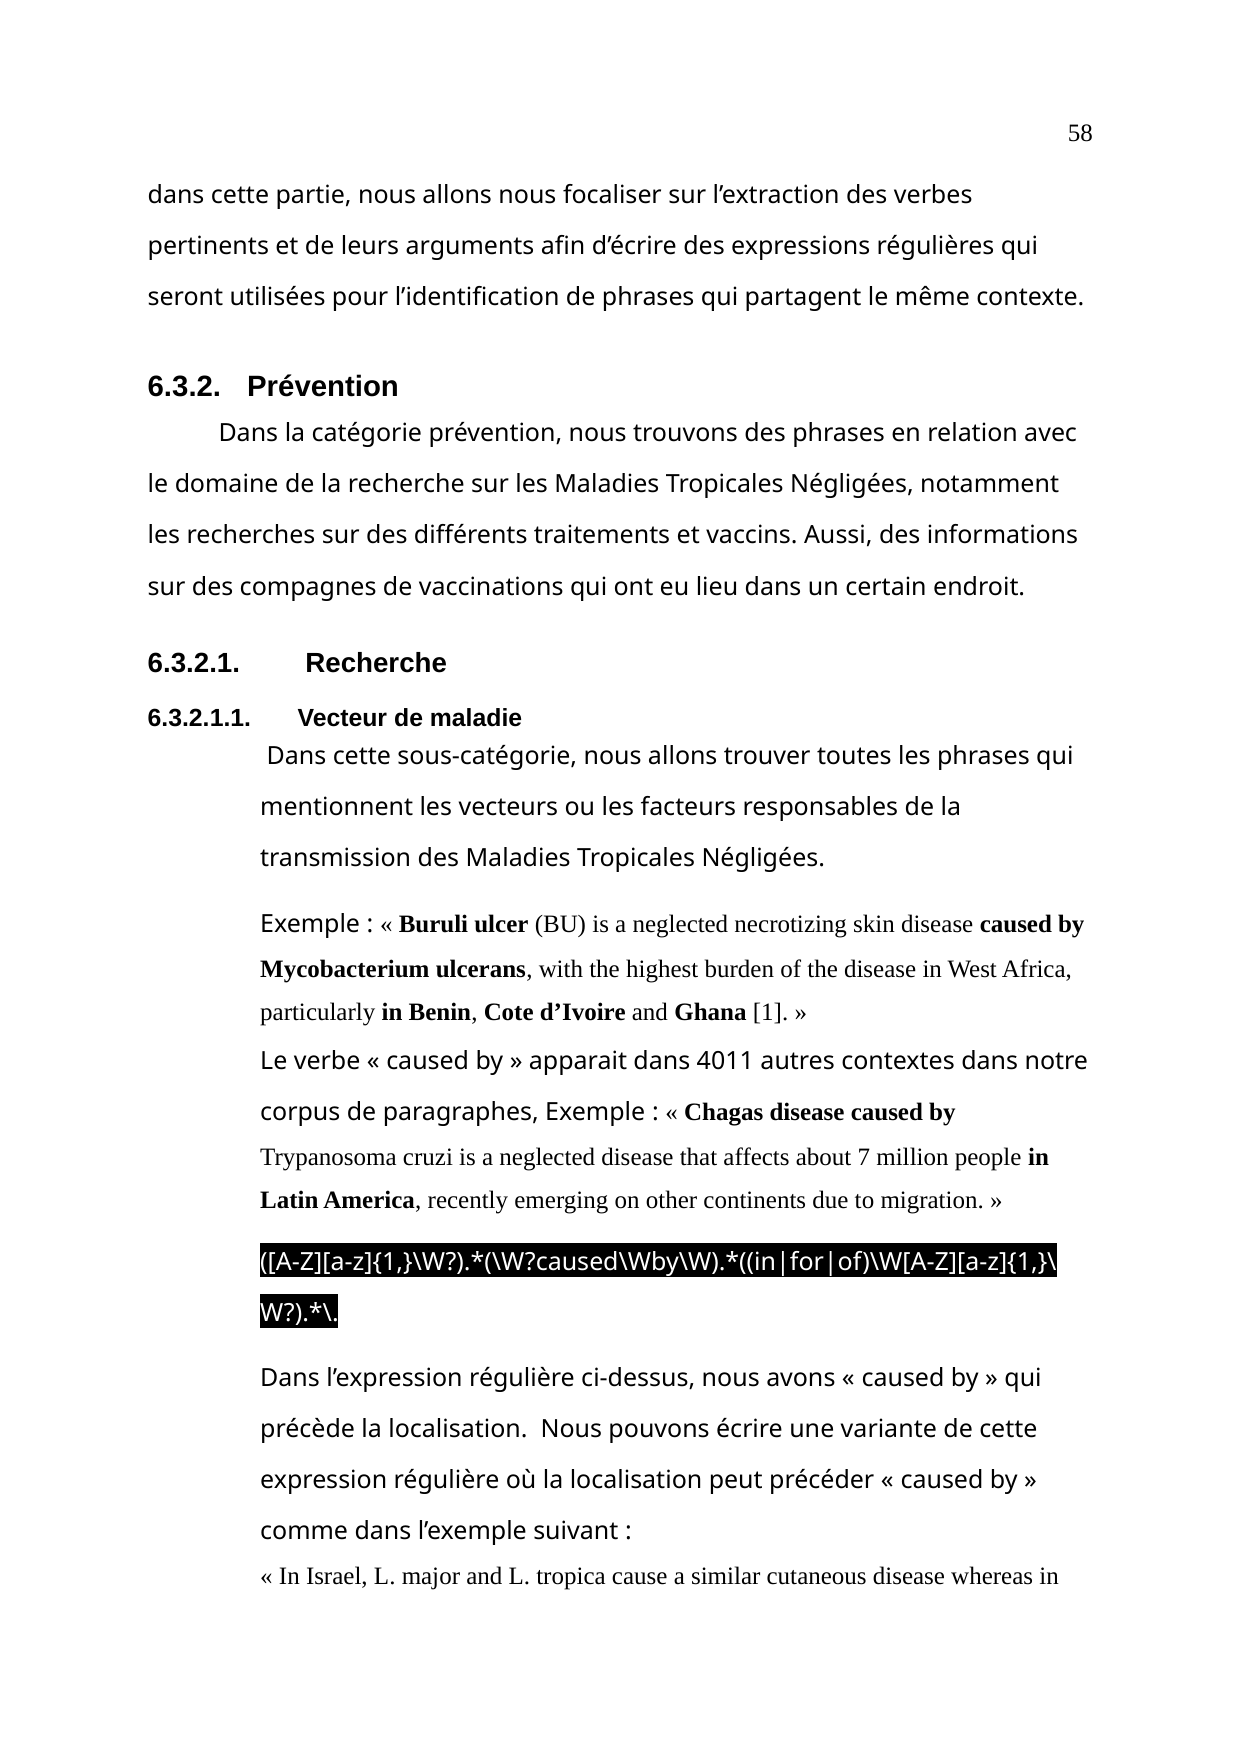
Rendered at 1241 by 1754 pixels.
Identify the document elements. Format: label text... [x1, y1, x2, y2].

list ([A-Z][a-z]{1,}\W?).*(\W?caused\Wby\W).*((in|for|of)\W[A-Z][a-z]{1,}\W?).*\. [222, 1243, 1092, 1328]
list Exemple : « Buruli ulcer (BU) is a neglected necrotizing skin disease caused by Mycobacterium ulcerans, with the highest burden of the disease in West Africa, particularly in Benin, Cote d’Ivoire and Ghana [1]. » Le verbe « caused by » apparait dans 4011 autres contextes dans notre corpus de paragraphes, Exemple : « Chagas disease caused by Trypanosoma cruzi is a neglected disease that affects about 7 million people in Latin America, recently emerging on other continents due to migration. » [222, 906, 1092, 1214]
list Dans l’expression régulière ci-dessus, nous avons « caused by » qui précède la localisation. Nous pouvons écrire une variante de cette expression régulière où la localisation peut précéder « caused by » comme dans l’exemple suivant : « In Israel, L. major and L. tropica cause a similar cutaneous disease whereas in [222, 1360, 1092, 1590]
text Dans la catégorie prévention, nous trouvons des phrases en relation avec le domaine de la recherche sur les Maladies Tropicales Négligées, notamment les recherches sur des différents traitements et vaccins. Aussi, des informations sur des compagnes de vaccinations qui ont eu lieu dans un certain endroit. [147, 415, 1092, 602]
text dans cette partie, nous allons nous focaliser sur l’extraction des verbes pertinents et de leurs arguments afin d’écrire des expressions régulières qui seront utilisées pour l’identification de phrases qui partagent le même contexte. [147, 176, 1092, 312]
subtitle Prévention [147, 369, 1092, 403]
subtitle Recherche [147, 646, 1092, 678]
list Dans cette sous-catégorie, nous allons trouver toutes les phrases qui mentionnent les vecteurs ou les facteurs responsables de la transmission des Maladies Tropicales Négligées. [222, 738, 1092, 874]
subtitle Vecteur de maladie [147, 703, 1092, 732]
